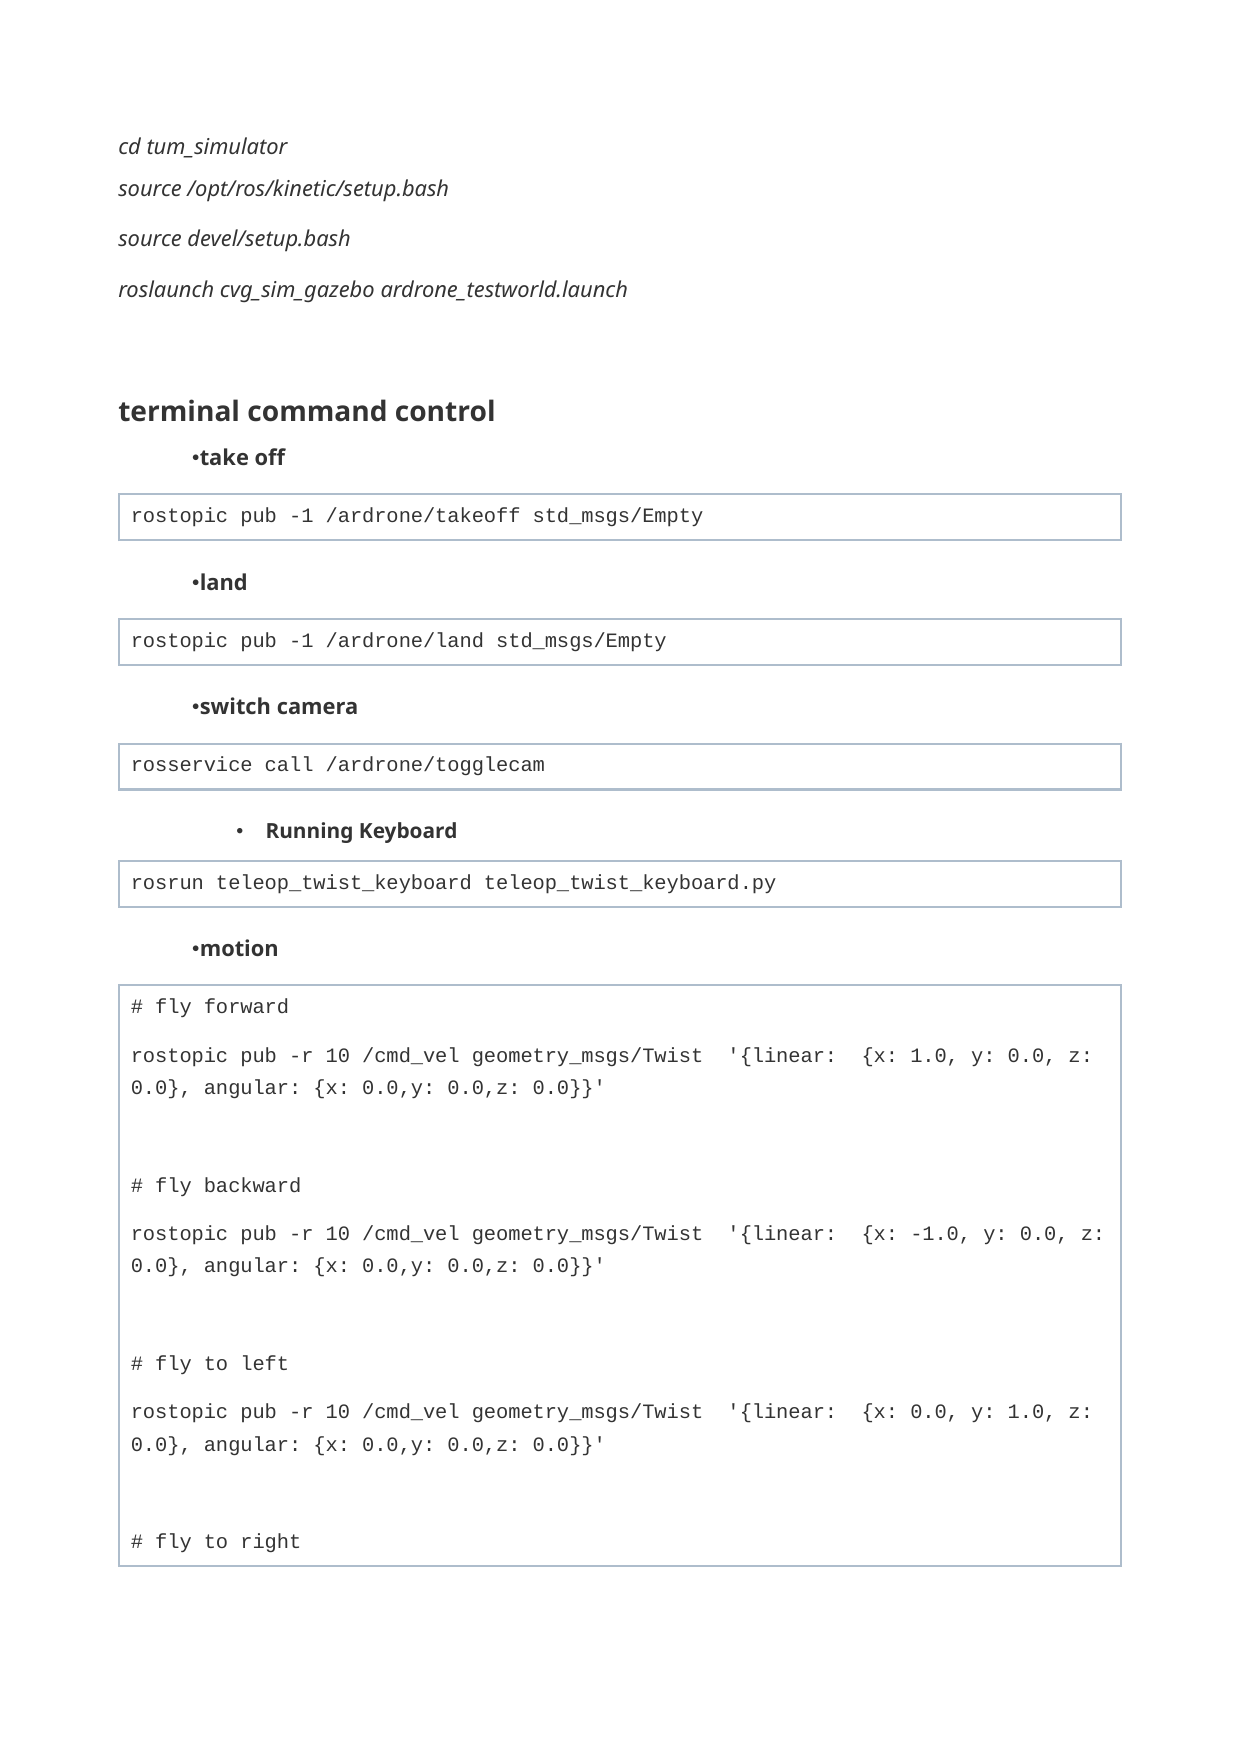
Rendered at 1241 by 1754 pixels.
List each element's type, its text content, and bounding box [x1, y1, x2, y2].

list land [118, 567, 1122, 596]
text rostopic pub -r 10 /cmd_vel geometry_msgs/Twist '{linear: {x: 1.0, y: 0.0, z: 0.0}, angular: {x: 0.0,y: 0.0,z: 0.0}}' [120, 1033, 1120, 1101]
list motion [118, 933, 1122, 963]
text rostopic pub -1 /ardrone/land std_msgs/Empty [120, 620, 1120, 664]
text rostopic pub -1 /ardrone/takeoff std_msgs/Empty [120, 495, 1120, 539]
text # fly to right [120, 1519, 1120, 1565]
subtitle terminal command control [118, 391, 1122, 429]
text # fly forward [120, 986, 1120, 1020]
text roslaunch cvg_sim_gazebo ardrone_testworld.launch [118, 273, 1122, 303]
subtitle Running Keyboard [236, 816, 1122, 844]
text # fly backward [120, 1163, 1120, 1198]
list take off [118, 442, 1122, 472]
text # fly to left [120, 1341, 1120, 1376]
text source devel/setup.bash [118, 223, 1122, 253]
text rostopic pub -r 10 /cmd_vel geometry_msgs/Twist '{linear: {x: 0.0, y: 1.0, z: 0.0}, angular: {x: 0.0,y: 0.0,z: 0.0}}' [120, 1389, 1120, 1457]
text rosservice call /ardrone/togglecam [120, 745, 1120, 788]
subtitle cd tum_simulator [118, 131, 1122, 160]
text rostopic pub -r 10 /cmd_vel geometry_msgs/Twist '{linear: {x: -1.0, y: 0.0, z: 0.0}, angular: {x: 0.0,y: 0.0,z: 0.0}}' [120, 1211, 1120, 1279]
text source /opt/ros/kinetic/setup.bash [118, 173, 1122, 203]
text rosrun teleop_twist_keyboard teleop_twist_keyboard.py [120, 862, 1120, 906]
list switch camera [118, 691, 1122, 721]
